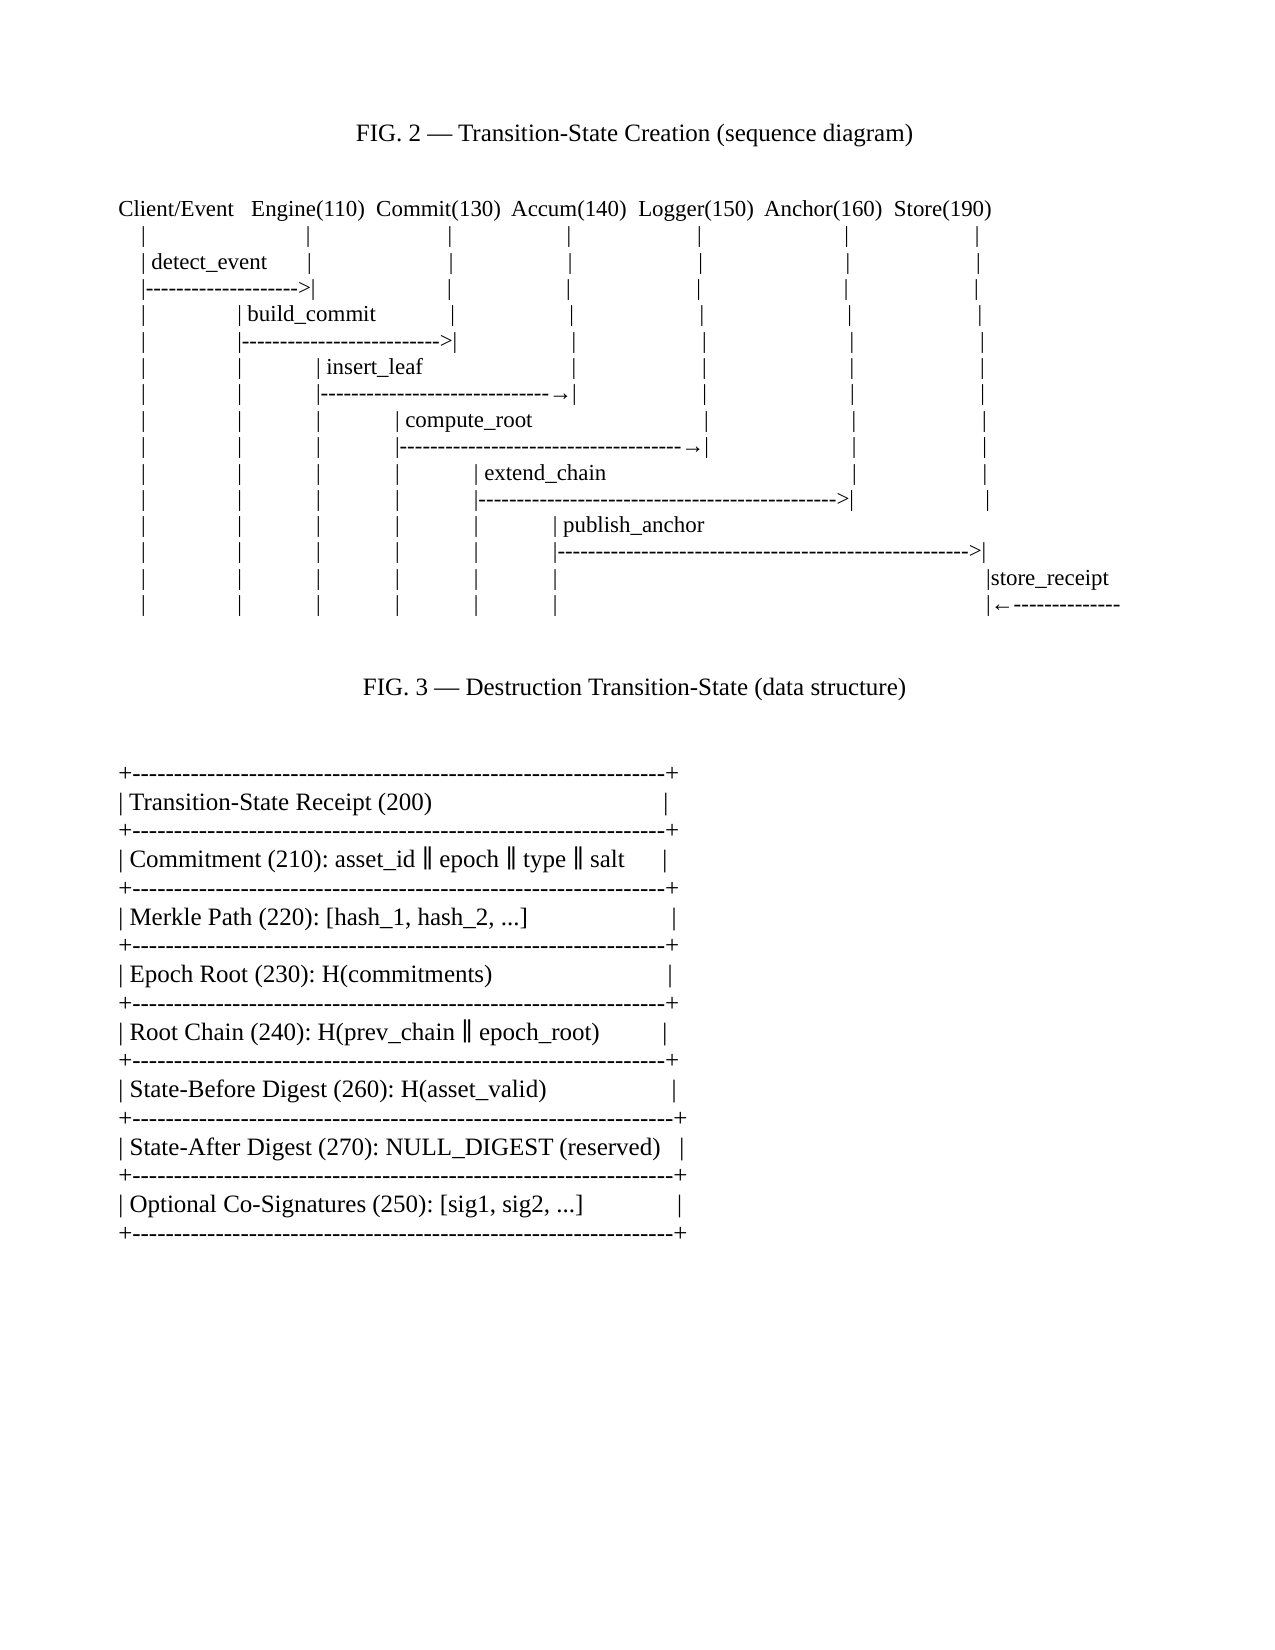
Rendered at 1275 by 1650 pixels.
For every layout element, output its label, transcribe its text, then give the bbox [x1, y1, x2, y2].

text FIG. 2 — Transition-State Creation (sequence diagram) [118, 118, 1157, 147]
text | | | | | | | | detect_event | | | | | | |-------------------->| | | | | | | | build_commit | | | | | | |-------------------------->| | | | | | | | insert_leaf | | | | | | |------------------------------→| | | | | | | | compute_root | | | | | | |-------------------------------------→| | | | | | | | extend_chain | | | | | | |----------------------------------------------->| | | | | | | | publish_anchor | | | | | |------------------------------------------------------>| | | | | | | |store_receipt | | | | | | |←-------------- [118, 221, 1157, 617]
text +----------------------------------------------------------------+ | Transition-State Receipt (200) | +----------------------------------------------------------------+ | Commitment (210): asset_id ∥ epoch ∥ type ∥ salt | +----------------------------------------------------------------+ | Merkle Path (220): [hash_1, hash_2, ...] | +----------------------------------------------------------------+ | Epoch Root (230): H(commitments) | +----------------------------------------------------------------+ | Root Chain (240): H(prev_chain ∥ epoch_root) | +----------------------------------------------------------------+ | State-Before Digest (260): H(asset_valid) | +-----------------------------------------------------------------+ | State-After Digest (270): NULL_DIGEST (reserved) | +-----------------------------------------------------------------+ | Optional Co-Signatures (250): [sig1, sig2, ...] | +-----------------------------------------------------------------+ [118, 758, 1157, 1276]
text Client/Event Engine(110) Commit(130) Accum(140) Logger(150) Anchor(160) Store(190) [118, 195, 1157, 221]
text FIG. 3 — Destruction Transition-State (data structure) [118, 672, 1157, 701]
